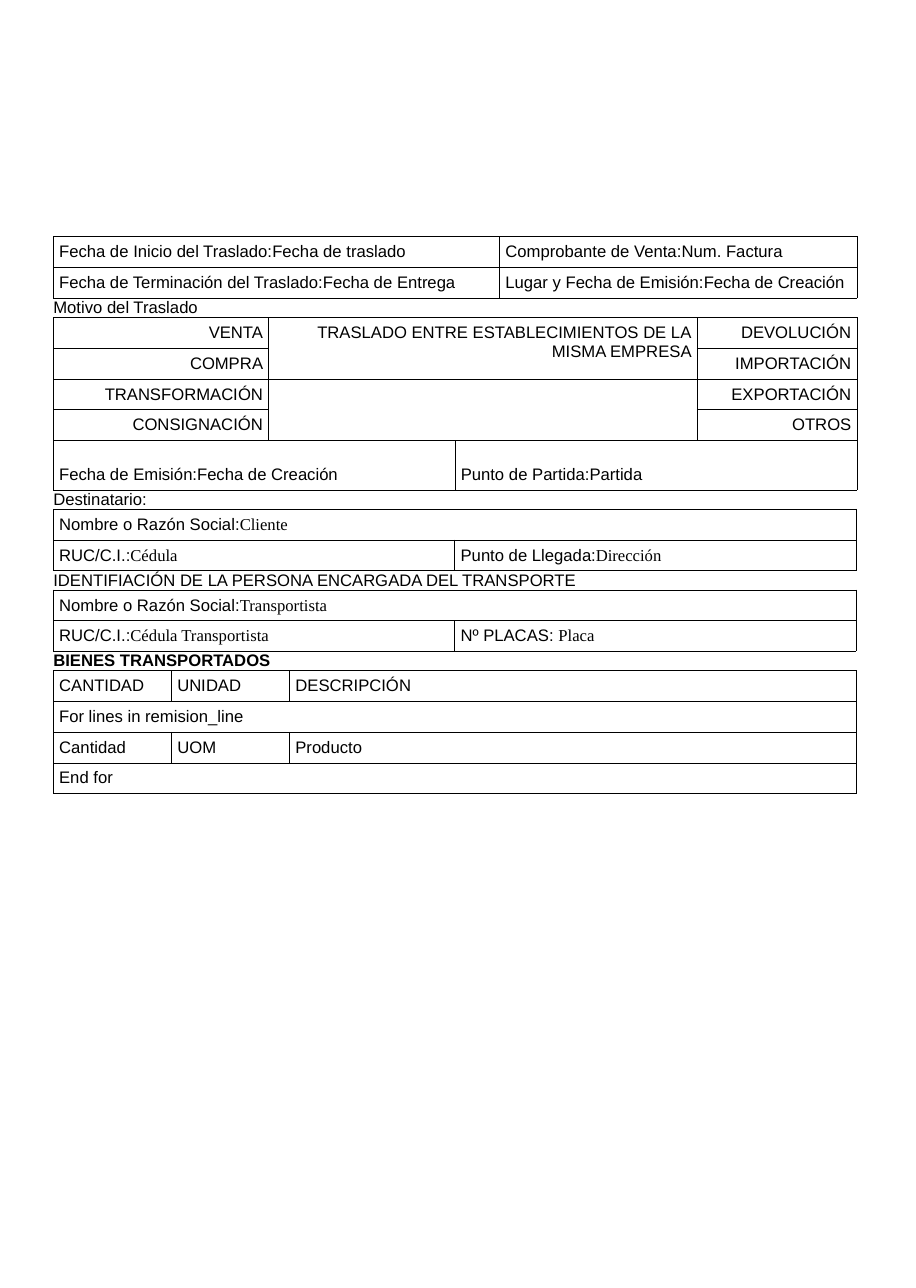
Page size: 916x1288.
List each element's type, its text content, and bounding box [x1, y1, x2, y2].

table_header Comprobante de Venta:Num. Factura [500, 237, 857, 267]
table_cell End for [54, 764, 856, 793]
table_cell IMPORTACIÓN [698, 349, 857, 378]
table_cell RUC/C.I.:Cédula Transportista [54, 621, 454, 651]
table_cell RUC/C.I.:Cédula [54, 541, 454, 570]
table_header Nombre o Razón Social:Cliente [54, 510, 856, 539]
table_header Nombre o Razón Social:Transportista [54, 591, 856, 620]
table_cell OTROS [698, 410, 857, 440]
table_header Fecha de Inicio del Traslado:Fecha de traslado [54, 237, 499, 267]
table_cell Punto de Partida:Partida [456, 441, 857, 489]
table_cell Producto [290, 733, 856, 762]
table_cell Fecha de Emisión:Fecha de Creación [54, 441, 455, 489]
table_header DEVOLUCIÓN [698, 318, 857, 348]
text IDENTIFIACIÓN DE LA PERSONA ENCARGADA DEL TRANSPORTE [53, 571, 856, 589]
table_cell UOM [172, 733, 289, 762]
table_cell Punto de Llegada:Dirección [455, 541, 856, 570]
table_cell COMPRA [54, 349, 268, 378]
table_header TRASLADO ENTRE ESTABLECIMIENTOS DE LA MISMA EMPRESA [269, 318, 697, 378]
table_cell TRANSFORMACIÓN [54, 380, 268, 409]
table_header DESCRIPCIÓN [290, 671, 856, 701]
text Motivo del Traslado [53, 299, 856, 317]
table_cell EXPORTACIÓN [698, 380, 857, 409]
table_cell CONSIGNACIÓN [54, 410, 268, 440]
table_header VENTA [54, 318, 268, 348]
table_cell Fecha de Terminación del Traslado:Fecha de Entrega [54, 268, 499, 298]
table_header CANTIDAD [54, 671, 171, 701]
text Destinatario: [53, 491, 856, 509]
table_cell Lugar y Fecha de Emisión:Fecha de Creación [500, 268, 857, 298]
table_header UNIDAD [172, 671, 289, 701]
table_cell [269, 380, 697, 440]
table_cell Cantidad [54, 733, 171, 762]
text BIENES TRANSPORTADOS [53, 652, 856, 670]
table_cell Nº PLACAS: Placa [455, 621, 856, 651]
table_cell For lines in remision_line [54, 702, 856, 732]
